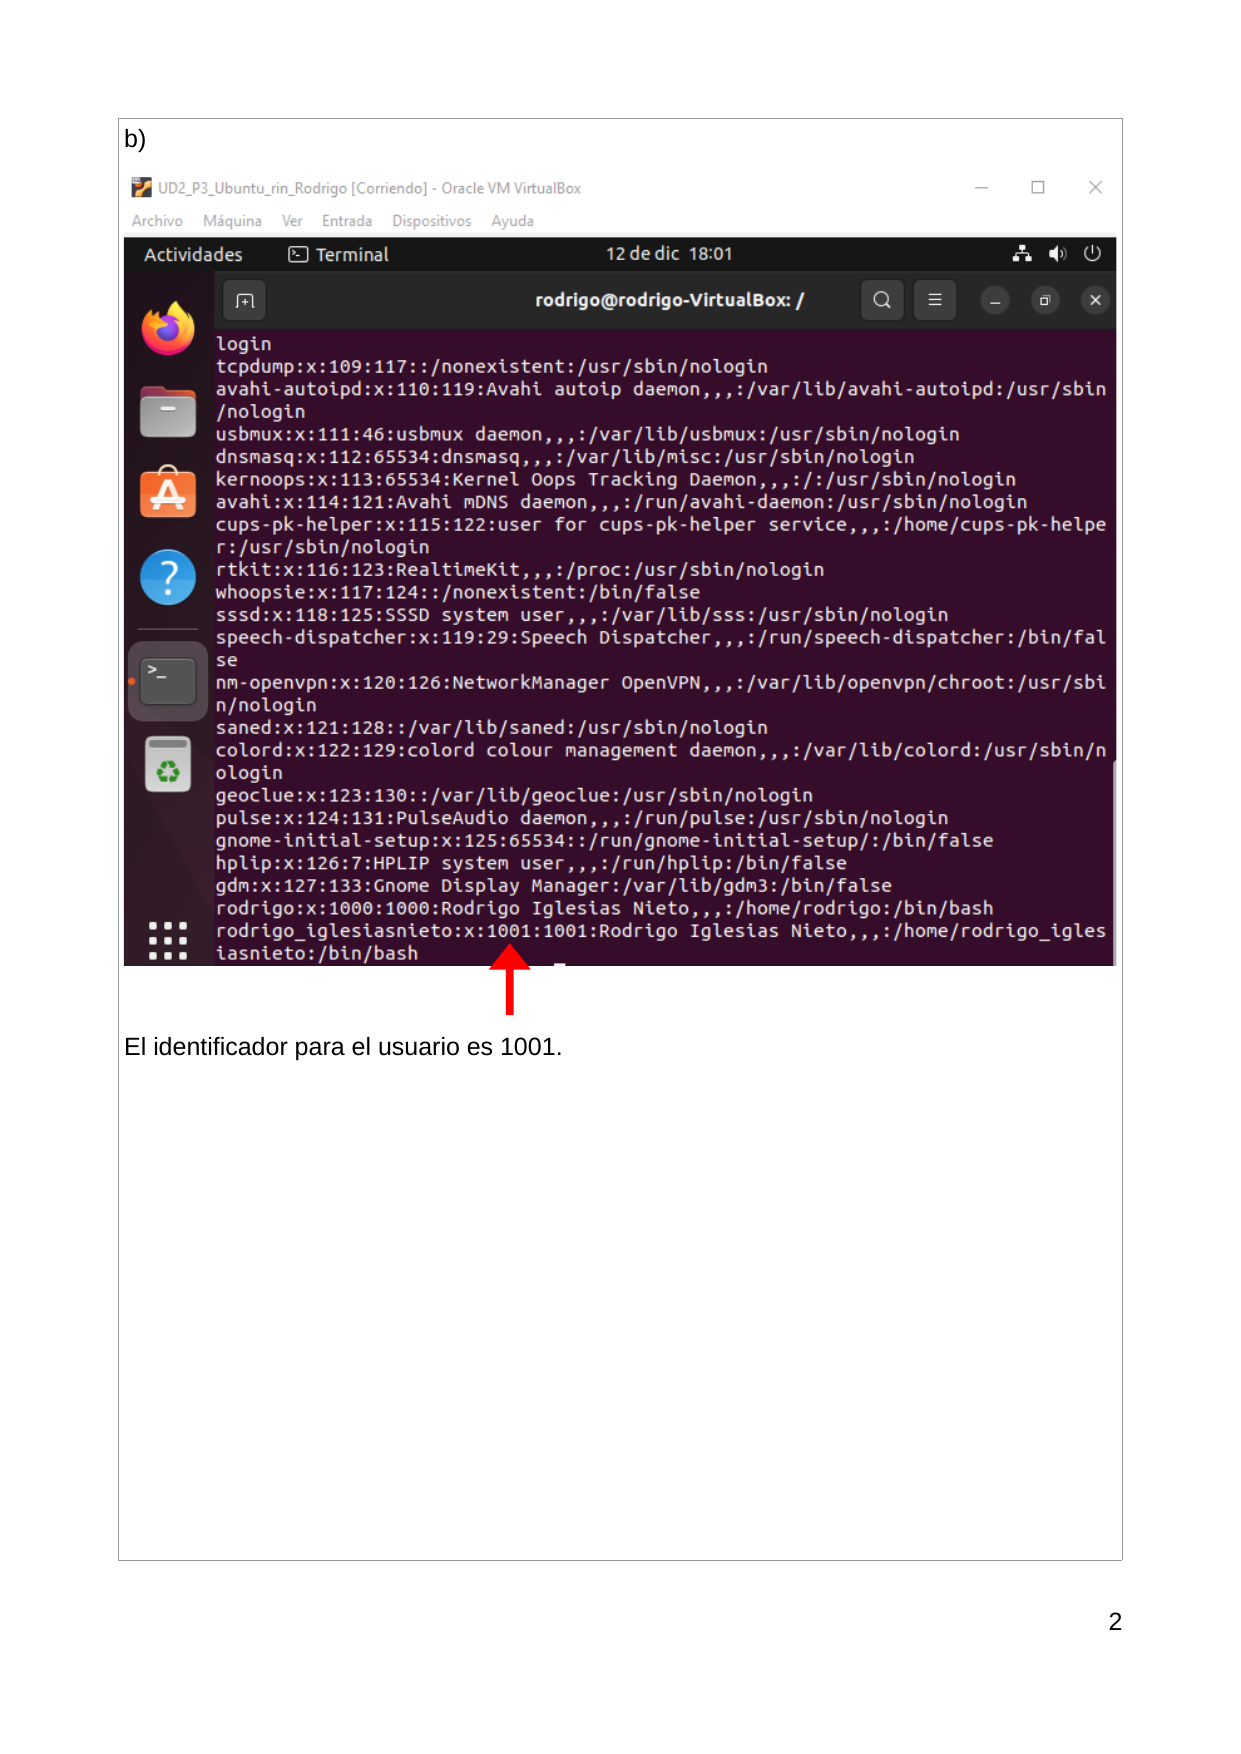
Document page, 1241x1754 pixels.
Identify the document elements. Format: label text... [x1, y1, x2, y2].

picture [123, 171, 1117, 966]
table_cell b) El identificador para el usuario es 1001. [119, 119, 1122, 1559]
